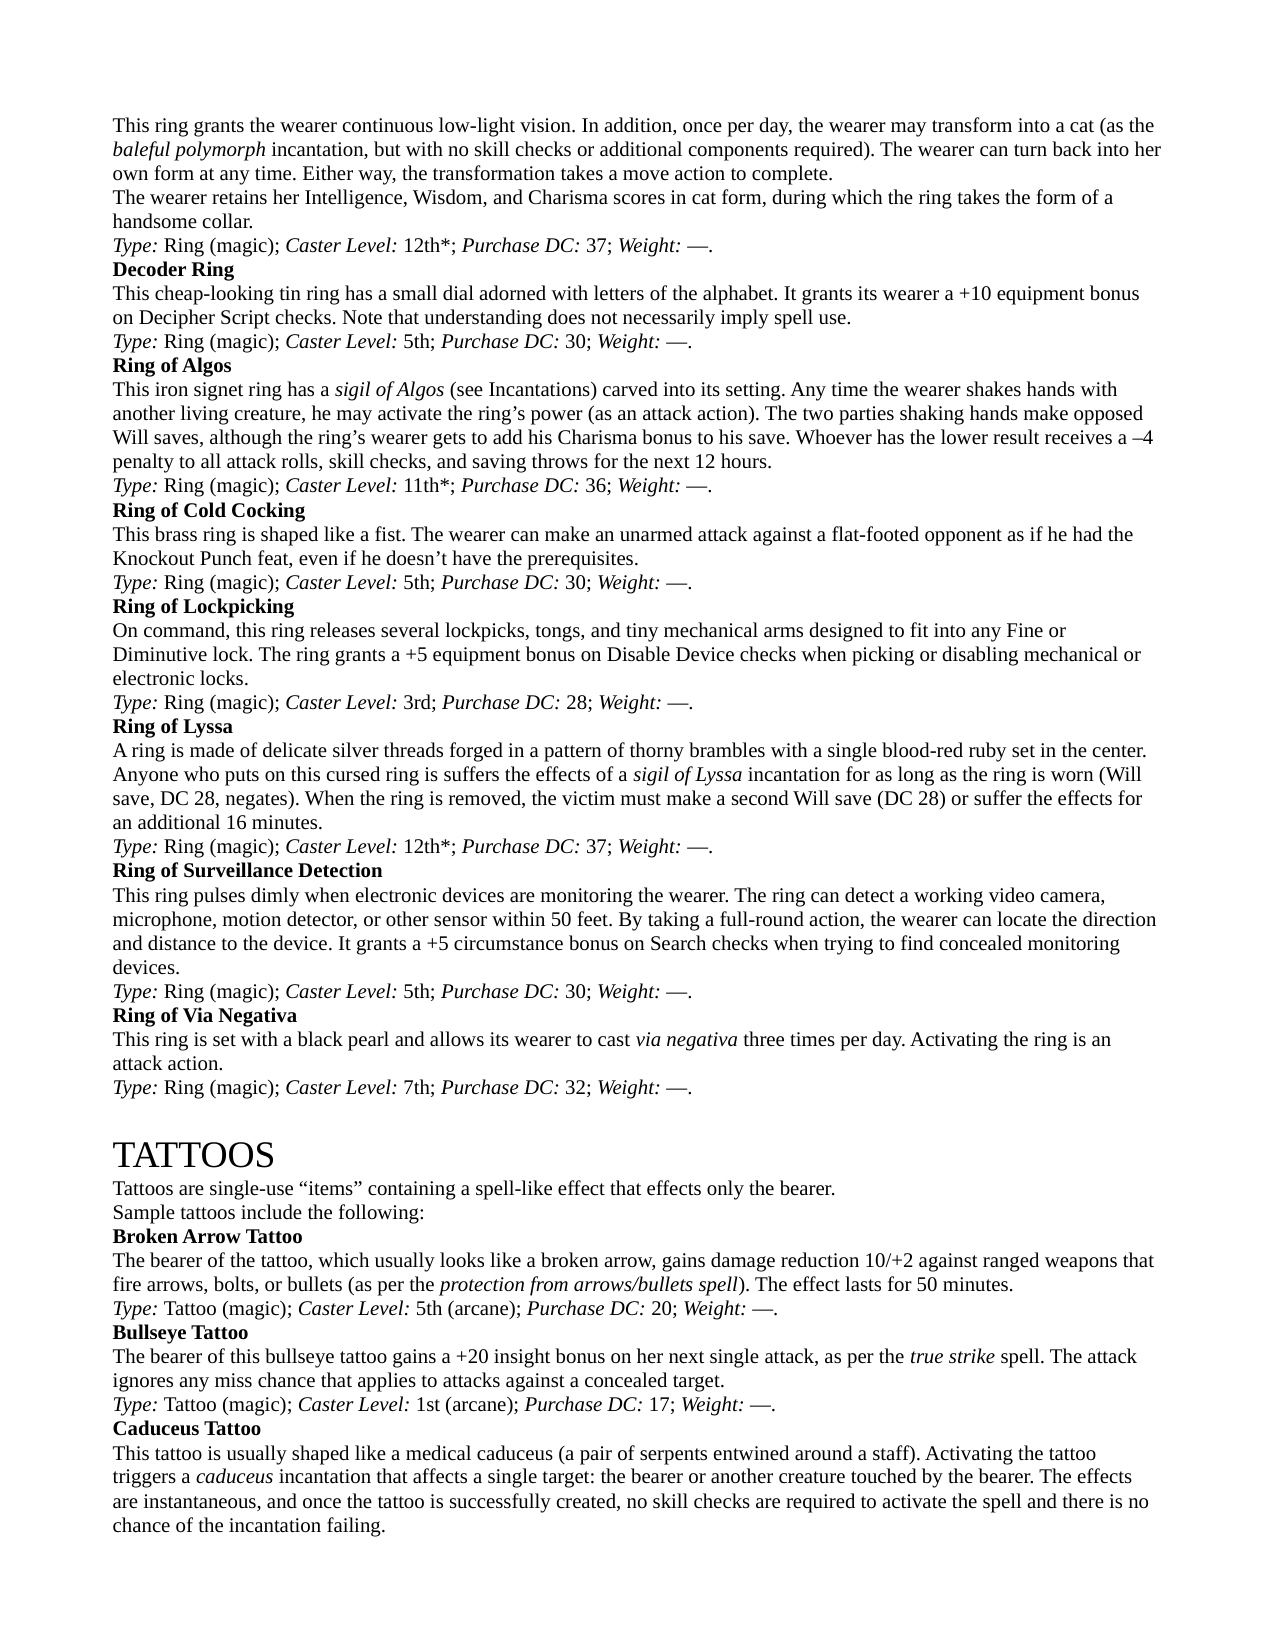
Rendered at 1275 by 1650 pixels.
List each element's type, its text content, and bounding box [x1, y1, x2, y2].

subtitle TATTOOS [112, 1133, 1162, 1176]
text Type: Ring (magic); Caster Level: 5th; Purchase DC: 30; Weight: —. [112, 329, 1162, 353]
text The bearer of the tattoo, which usually looks like a broken arrow, gains damage reduction 10/+2 against ranged weapons that fire arrows, bolts, or bullets (as per the protection from arrows/bullets spell). The effect lasts for 50 minutes. [112, 1248, 1162, 1296]
text Bullseye Tattoo [112, 1320, 1162, 1344]
text This ring is set with a black pearl and allows its wearer to cast via negativa three times per day. Activating the ring is an attack action. [112, 1027, 1162, 1075]
text This tattoo is usually shaped like a medical caduceus (a pair of serpents entwined around a staff). Activating the tattoo triggers a caduceus incantation that affects a single target: the bearer or another creature touched by the bearer. The effects are instantaneous, and once the tattoo is successfully created, no skill checks are required to activate the spell and there is no chance of the incantation failing. [112, 1440, 1162, 1537]
text Type: Tattoo (magic); Caster Level: 1st (arcane); Purchase DC: 17; Weight: —. [112, 1392, 1162, 1416]
text Ring of Algos [112, 353, 1162, 377]
text Type: Ring (magic); Caster Level: 5th; Purchase DC: 30; Weight: —. [112, 979, 1162, 1003]
text Type: Ring (magic); Caster Level: 11th*; Purchase DC: 36; Weight: —. [112, 473, 1162, 497]
text Decoder Ring [112, 257, 1162, 281]
text A ring is made of delicate silver threads forged in a pattern of thorny brambles with a single blood-red ruby set in the center. Anyone who puts on this cursed ring is suffers the effects of a sigil of Lyssa incantation for as long as the ring is worn (Will save, DC 28, negates). When the ring is removed, the victim must make a second Will save (DC 28) or suffer the effects for an additional 16 minutes. [112, 738, 1162, 834]
text Ring of Surveillance Detection [112, 858, 1162, 882]
text Type: Tattoo (magic); Caster Level: 5th (arcane); Purchase DC: 20; Weight: —. [112, 1296, 1162, 1320]
text Type: Ring (magic); Caster Level: 12th*; Purchase DC: 37; Weight: —. [112, 233, 1162, 257]
text Ring of Lyssa [112, 714, 1162, 738]
text Type: Ring (magic); Caster Level: 7th; Purchase DC: 32; Weight: —. [112, 1075, 1162, 1099]
text Ring of Cold Cocking [112, 497, 1162, 522]
text Ring of Via Negativa [112, 1003, 1162, 1027]
text This cheap-looking tin ring has a small dial adorned with letters of the alphabet. It grants its wearer a +10 equipment bonus on Decipher Script checks. Note that understanding does not necessarily imply spell use. [112, 281, 1162, 329]
text This ring pulses dimly when electronic devices are monitoring the wearer. The ring can detect a working video camera, microphone, motion detector, or other sensor within 50 feet. By taking a full-round action, the wearer can locate the direction and distance to the device. It grants a +5 circumstance bonus on Search checks when trying to find concealed monitoring devices. [112, 882, 1162, 979]
text Broken Arrow Tattoo [112, 1224, 1162, 1248]
text This iron signet ring has a sigil of Algos (see Incantations) carved into its setting. Any time the wearer shakes hands with another living creature, he may activate the ring’s power (as an attack action). The two parties shaking hands make opposed Will saves, although the ring’s wearer gets to add his Charisma bonus to his save. Whoever has the lower result receives a –4 penalty to all attack rolls, skill checks, and saving throws for the next 12 hours. [112, 377, 1162, 473]
text Type: Ring (magic); Caster Level: 12th*; Purchase DC: 37; Weight: —. [112, 834, 1162, 858]
text The wearer retains her Intelligence, Wisdom, and Charisma scores in cat form, during which the ring takes the form of a handsome collar. [112, 185, 1162, 233]
text Ring of Lockpicking [112, 594, 1162, 618]
text Type: Ring (magic); Caster Level: 3rd; Purchase DC: 28; Weight: —. [112, 690, 1162, 714]
text This brass ring is shaped like a fist. The wearer can make an unarmed attack against a flat-footed opponent as if he had the Knockout Punch feat, even if he doesn’t have the prerequisites. [112, 522, 1162, 570]
text Caduceus Tattoo [112, 1416, 1162, 1440]
text The bearer of this bullseye tattoo gains a +20 insight bonus on her next single attack, as per the true strike spell. The attack ignores any miss chance that applies to attacks against a concealed target. [112, 1344, 1162, 1392]
text Type: Ring (magic); Caster Level: 5th; Purchase DC: 30; Weight: —. [112, 570, 1162, 594]
text Tattoos are single-use “items” containing a spell-like effect that effects only the bearer. [112, 1176, 1162, 1200]
text This ring grants the wearer continuous low-light vision. In addition, once per day, the wearer may transform into a cat (as the baleful polymorph incantation, but with no skill checks or additional components required). The wearer can turn back into her own form at any time. Either way, the transformation takes a move action to complete. [112, 112, 1162, 185]
text On command, this ring releases several lockpicks, tongs, and tiny mechanical arms designed to fit into any Fine or Diminutive lock. The ring grants a +5 equipment bonus on Disable Device checks when picking or disabling mechanical or electronic locks. [112, 618, 1162, 690]
text Sample tattoos include the following: [112, 1200, 1162, 1224]
